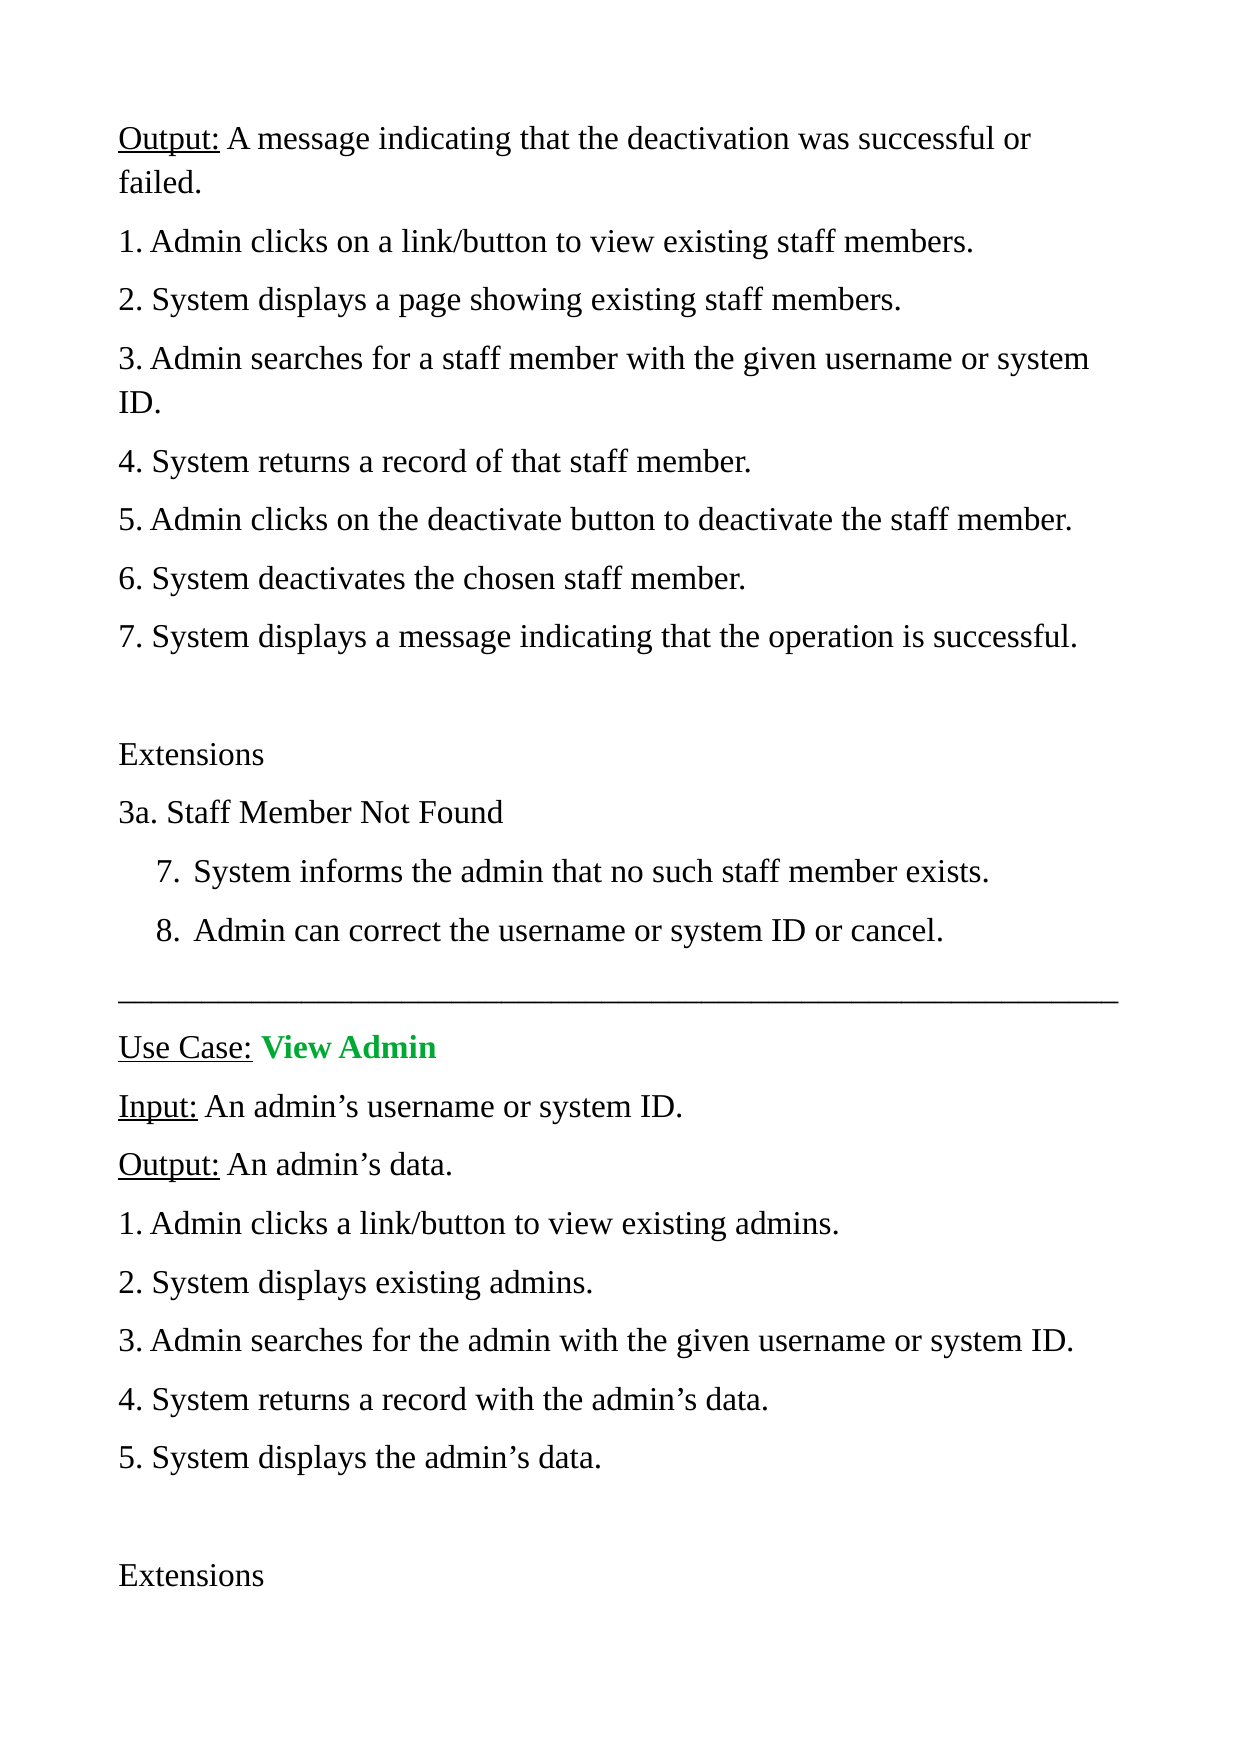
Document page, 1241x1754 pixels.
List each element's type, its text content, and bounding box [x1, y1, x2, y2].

text 3. Admin searches for a staff member with the given username or system ID. [118, 338, 1122, 421]
text 2. System displays existing admins. [118, 1262, 1122, 1300]
text 7. System displays a message indicating that the operation is successful. [118, 617, 1122, 655]
text Input: An admin’s username or system ID. [118, 1086, 1122, 1124]
text ____________________________________________________________ [118, 969, 1122, 1007]
text Use Case: View Admin [118, 1027, 1122, 1066]
text Extensions [118, 734, 1122, 772]
text 1. Admin clicks on a link/button to view existing staff members. [118, 221, 1122, 259]
text 1. Admin clicks a link/button to view existing admins. [118, 1203, 1122, 1242]
text 5. System displays the admin’s data. [118, 1438, 1122, 1476]
list System informs the admin that no such staff member exists. [156, 851, 1122, 890]
list Admin can correct the username or system ID or cancel. [156, 910, 1122, 948]
text 3a. Staff Member Not Found [118, 793, 1122, 831]
text Extensions [118, 1555, 1122, 1593]
text 3. Admin searches for the admin with the given username or system ID. [118, 1321, 1122, 1359]
text 4. System returns a record of that staff member. [118, 441, 1122, 479]
text 2. System displays a page showing existing staff members. [118, 279, 1122, 318]
text 5. Admin clicks on the deactivate button to deactivate the staff member. [118, 499, 1122, 538]
text 6. System deactivates the chosen staff member. [118, 558, 1122, 596]
text Output: A message indicating that the deactivation was successful or failed. [118, 118, 1122, 201]
text Output: An admin’s data. [118, 1144, 1122, 1183]
text 4. System returns a record with the admin’s data. [118, 1379, 1122, 1417]
